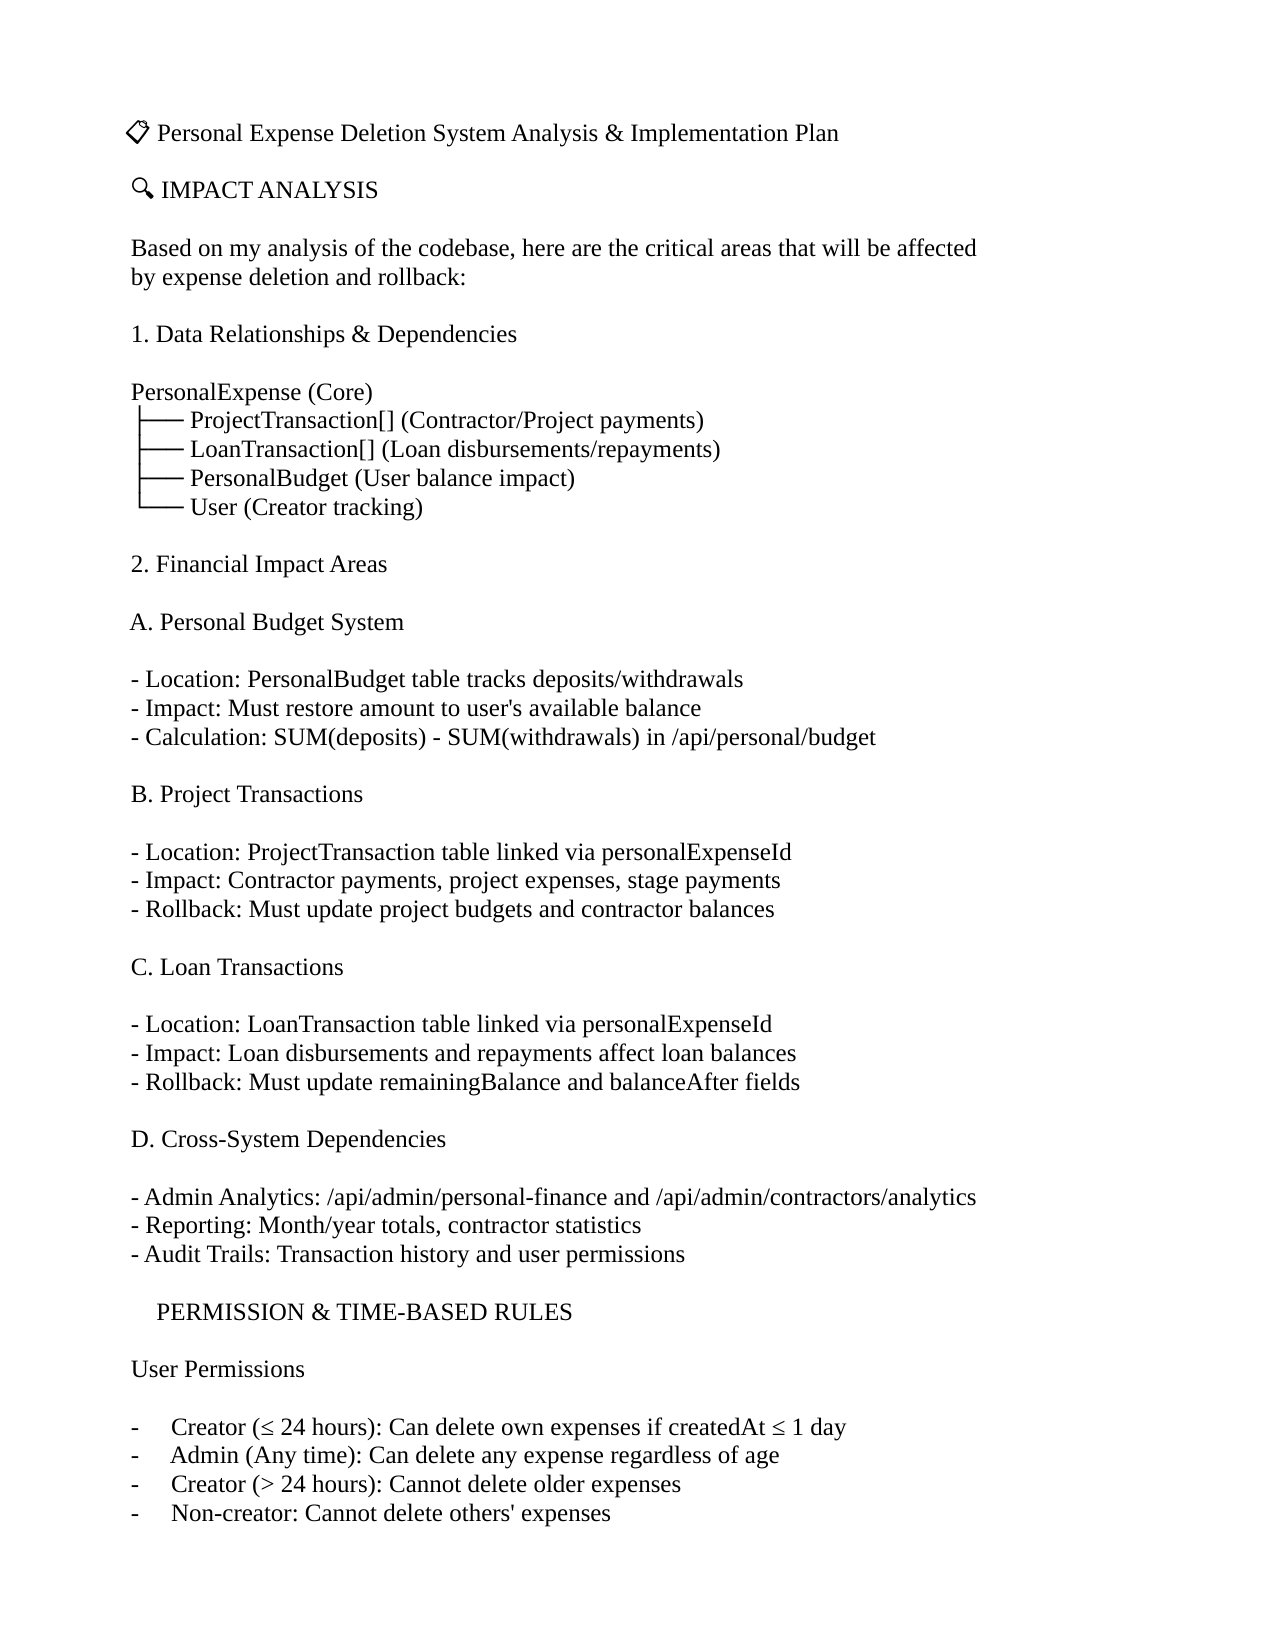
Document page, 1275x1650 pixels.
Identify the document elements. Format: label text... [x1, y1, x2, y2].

text B. Project Transactions [118, 779, 1157, 808]
text by expense deletion and rollback: [118, 262, 1157, 291]
text - Location: LoanTransaction table linked via personalExpenseId [118, 1009, 1157, 1038]
text - ❌ Non-creator: Cannot delete others' expenses [118, 1498, 1157, 1527]
text ├── ProjectTransaction[] (Contractor/Project payments) [140, 406, 1157, 434]
text - Impact: Must restore amount to user's available balance [118, 693, 1157, 722]
text D. Cross-System Dependencies [118, 1124, 1157, 1153]
text - Calculation: SUM(deposits) - SUM(withdrawals) in /api/personal/budget [118, 722, 1157, 751]
text - ❌ Creator (> 24 hours): Cannot delete older expenses [118, 1469, 1157, 1498]
text A. Personal Budget System [118, 607, 1157, 636]
text └── User (Creator tracking) [118, 492, 1157, 521]
text 🚨 PERMISSION & TIME-BASED RULES [118, 1297, 1157, 1326]
text ├── PersonalBudget (User balance impact) [140, 463, 1157, 492]
text - Admin Analytics: /api/admin/personal-finance and /api/admin/contractors/analytics [118, 1182, 1157, 1211]
text - Reporting: Month/year totals, contractor statistics [118, 1211, 1157, 1239]
text - ✅ Admin (Any time): Can delete any expense regardless of age [118, 1441, 1157, 1469]
text 🔍 IMPACT ANALYSIS [118, 176, 1157, 204]
text - Location: PersonalBudget table tracks deposits/withdrawals [118, 664, 1157, 693]
text User Permissions [118, 1354, 1157, 1383]
text PersonalExpense (Core) [118, 377, 1157, 406]
text Based on my analysis of the codebase, here are the critical areas that will be affected [118, 233, 1157, 262]
text - Audit Trails: Transaction history and user permissions [118, 1239, 1157, 1268]
text - Rollback: Must update project budgets and contractor balances [118, 894, 1157, 923]
text ├── LoanTransaction[] (Loan disbursements/repayments) [140, 434, 1157, 463]
text 📋 Personal Expense Deletion System Analysis & Implementation Plan [118, 118, 1157, 147]
text - ✅ Creator (≤ 24 hours): Can delete own expenses if createdAt ≤ 1 day [118, 1412, 1157, 1441]
text 1. Data Relationships & Dependencies [118, 319, 1157, 348]
text - Impact: Loan disbursements and repayments affect loan balances [118, 1038, 1157, 1067]
text - Location: ProjectTransaction table linked via personalExpenseId [118, 837, 1157, 866]
text C. Loan Transactions [118, 952, 1157, 981]
text 2. Financial Impact Areas [118, 549, 1157, 578]
text - Impact: Contractor payments, project expenses, stage payments [118, 866, 1157, 894]
text - Rollback: Must update remainingBalance and balanceAfter fields [118, 1067, 1157, 1096]
